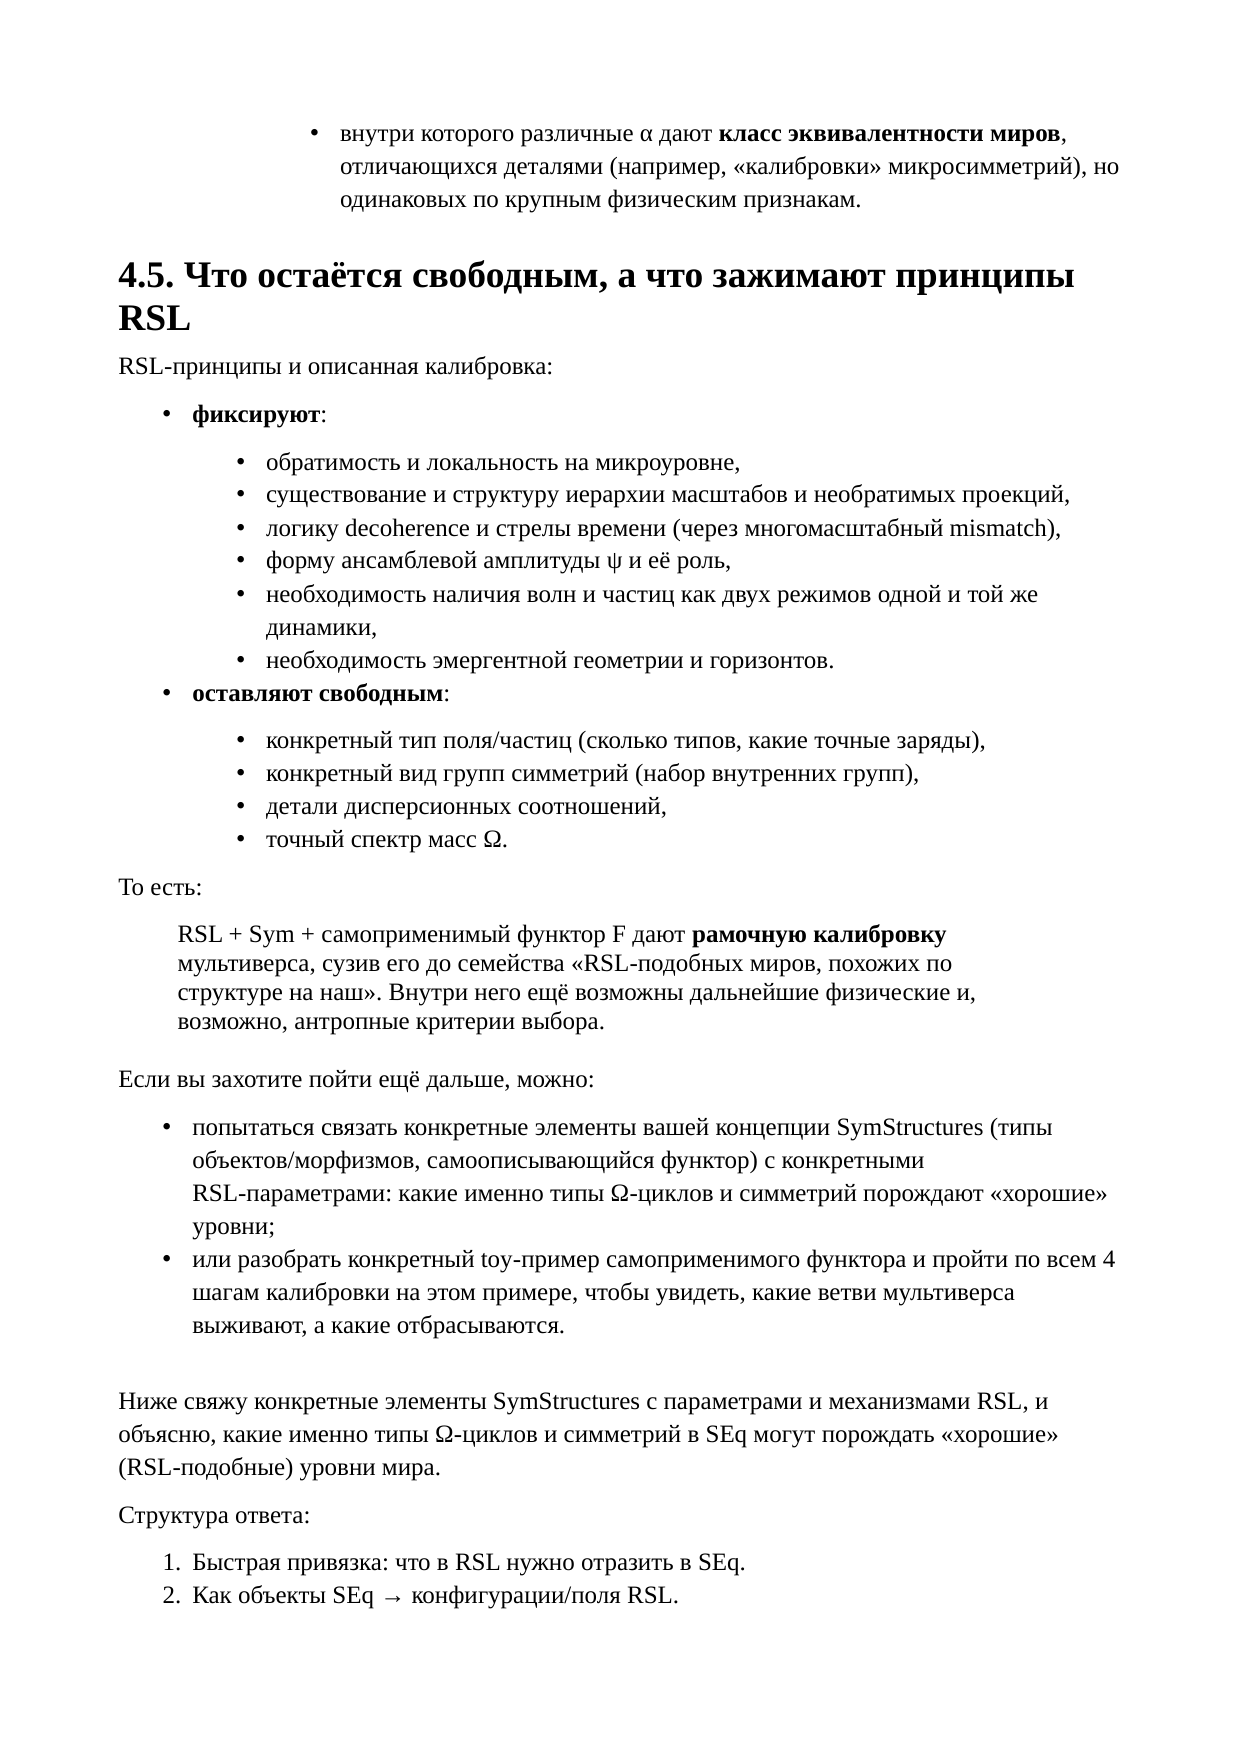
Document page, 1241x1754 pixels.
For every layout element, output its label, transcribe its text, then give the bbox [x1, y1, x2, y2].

list форму ансамблевой амплитуды ψ и её роль, [236, 546, 1122, 574]
list или разобрать конкретный toy‑пример самоприменимого функтора и пройти по всем 4 шагам калибровки на этом примере, чтобы увидеть, какие ветви мультиверса выживают, а какие отбрасываются. [162, 1244, 1122, 1338]
text RSL‑принципы и описанная калибровка: [118, 351, 1122, 380]
list Быстрая привязка: что в RSL нужно отразить в SEq. [162, 1547, 1122, 1576]
text RSL + Sym + самоприменимый функтор F дают рамочную калибровку мультиверса, сузив его до семейства «RSL‑подобных миров, похожих по структуре на наш». Внутри него ещё возможны дальнейшие физические и, возможно, антропные критерии выбора. [177, 919, 1063, 1034]
list существование и структуру иерархии масштабов и необратимых проекций, [236, 479, 1122, 508]
list логику decoherence и стрелы времени (через многомасштабный mismatch), [236, 513, 1122, 541]
list конкретный тип поля/частиц (сколько типов, какие точные заряды), [236, 725, 1122, 754]
list обратимость и локальность на микроуровне, [236, 447, 1122, 475]
list попытаться связать конкретные элементы вашей концепции SymStructures (типы объектов/морфизмов, самоописывающийся функтор) с конкретными RSL‑параметрами: какие именно типы Ω‑циклов и симметрий порождают «хорошие» уровни; [162, 1112, 1122, 1239]
list детали дисперсионных соотношений, [236, 791, 1122, 820]
list оставляют свободным: [162, 678, 1122, 706]
text Ниже свяжу конкретные элементы SymStructures с параметрами и механизмами RSL, и объясню, какие именно типы Ω‑циклов и симметрий в SEq могут порождать «хорошие» (RSL‑подобные) уровни мира. [118, 1386, 1122, 1481]
text Если вы захотите пойти ещё дальше, можно: [118, 1064, 1122, 1093]
list необходимость наличия волн и частиц как двух режимов одной и той же динамики, [236, 579, 1122, 640]
list Как объекты SEq → конфигурации/поля RSL. [162, 1580, 1122, 1609]
text То есть: [118, 872, 1122, 901]
list точный спектр масс Ω. [236, 824, 1122, 853]
subtitle 4.5. Что остаётся свободным, а что зажимают принципы RSL [118, 253, 1122, 339]
list внутри которого различные α дают класс эквивалентности миров, отличающихся деталями (например, «калибровки» микросимметрий), но одинаковых по крупным физическим признакам. [310, 118, 1122, 213]
list конкретный вид групп симметрий (набор внутренних групп), [236, 758, 1122, 787]
text Структура ответа: [118, 1500, 1122, 1528]
list фиксируют: [162, 399, 1122, 428]
list необходимость эмергентной геометрии и горизонтов. [236, 645, 1122, 673]
